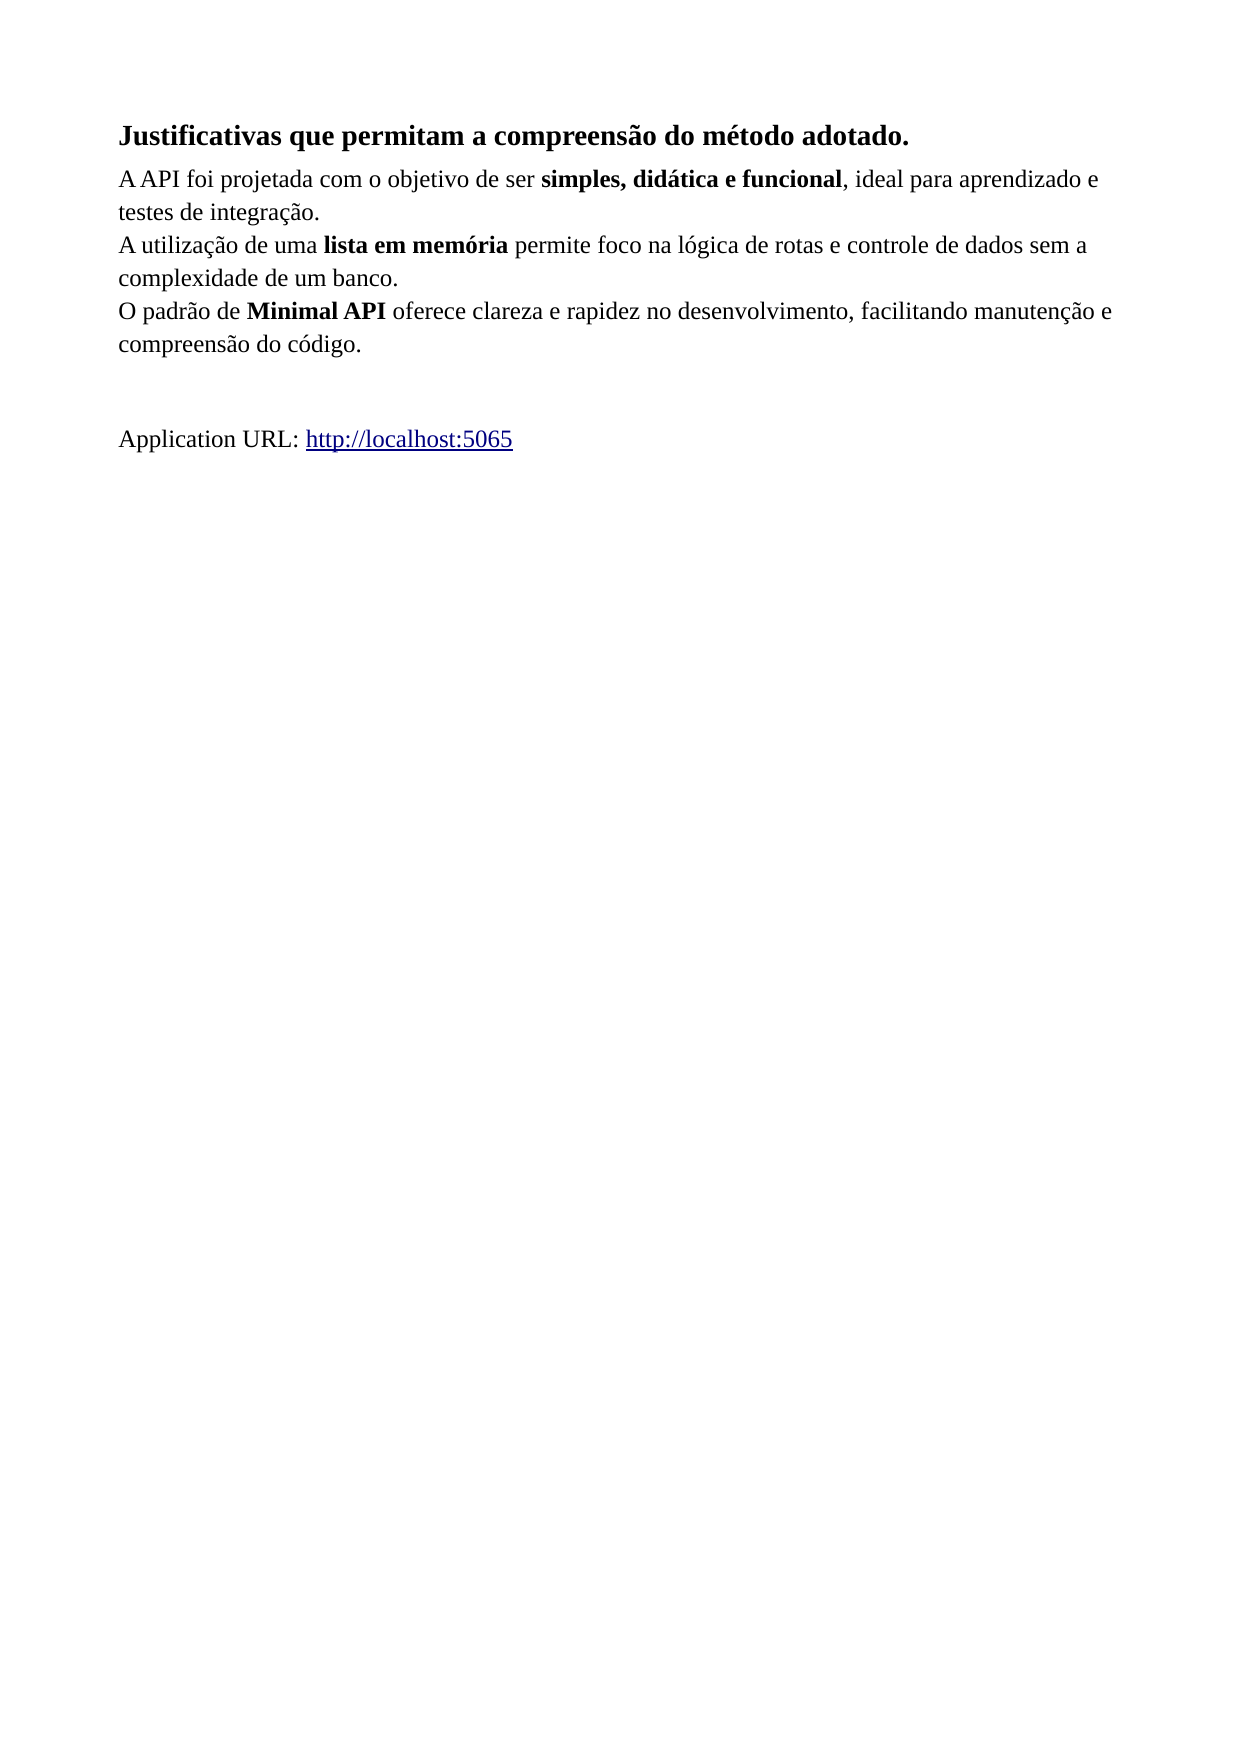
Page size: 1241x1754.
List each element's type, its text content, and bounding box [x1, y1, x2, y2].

text Application URL: http://localhost:5065 [118, 424, 1122, 453]
subtitle Justificativas que permitam a compreensão do método adotado. [118, 118, 1122, 152]
text A API foi projetada com o objetivo de ser simples, didática e funcional, ideal para aprendizado e testes de integração. A utilização de uma lista em memória permite foco na lógica de rotas e controle de dados sem a complexidade de um banco. O padrão de Minimal API oferece clareza e rapidez no desenvolvimento, facilitando manutenção e compreensão do código. [118, 164, 1122, 358]
